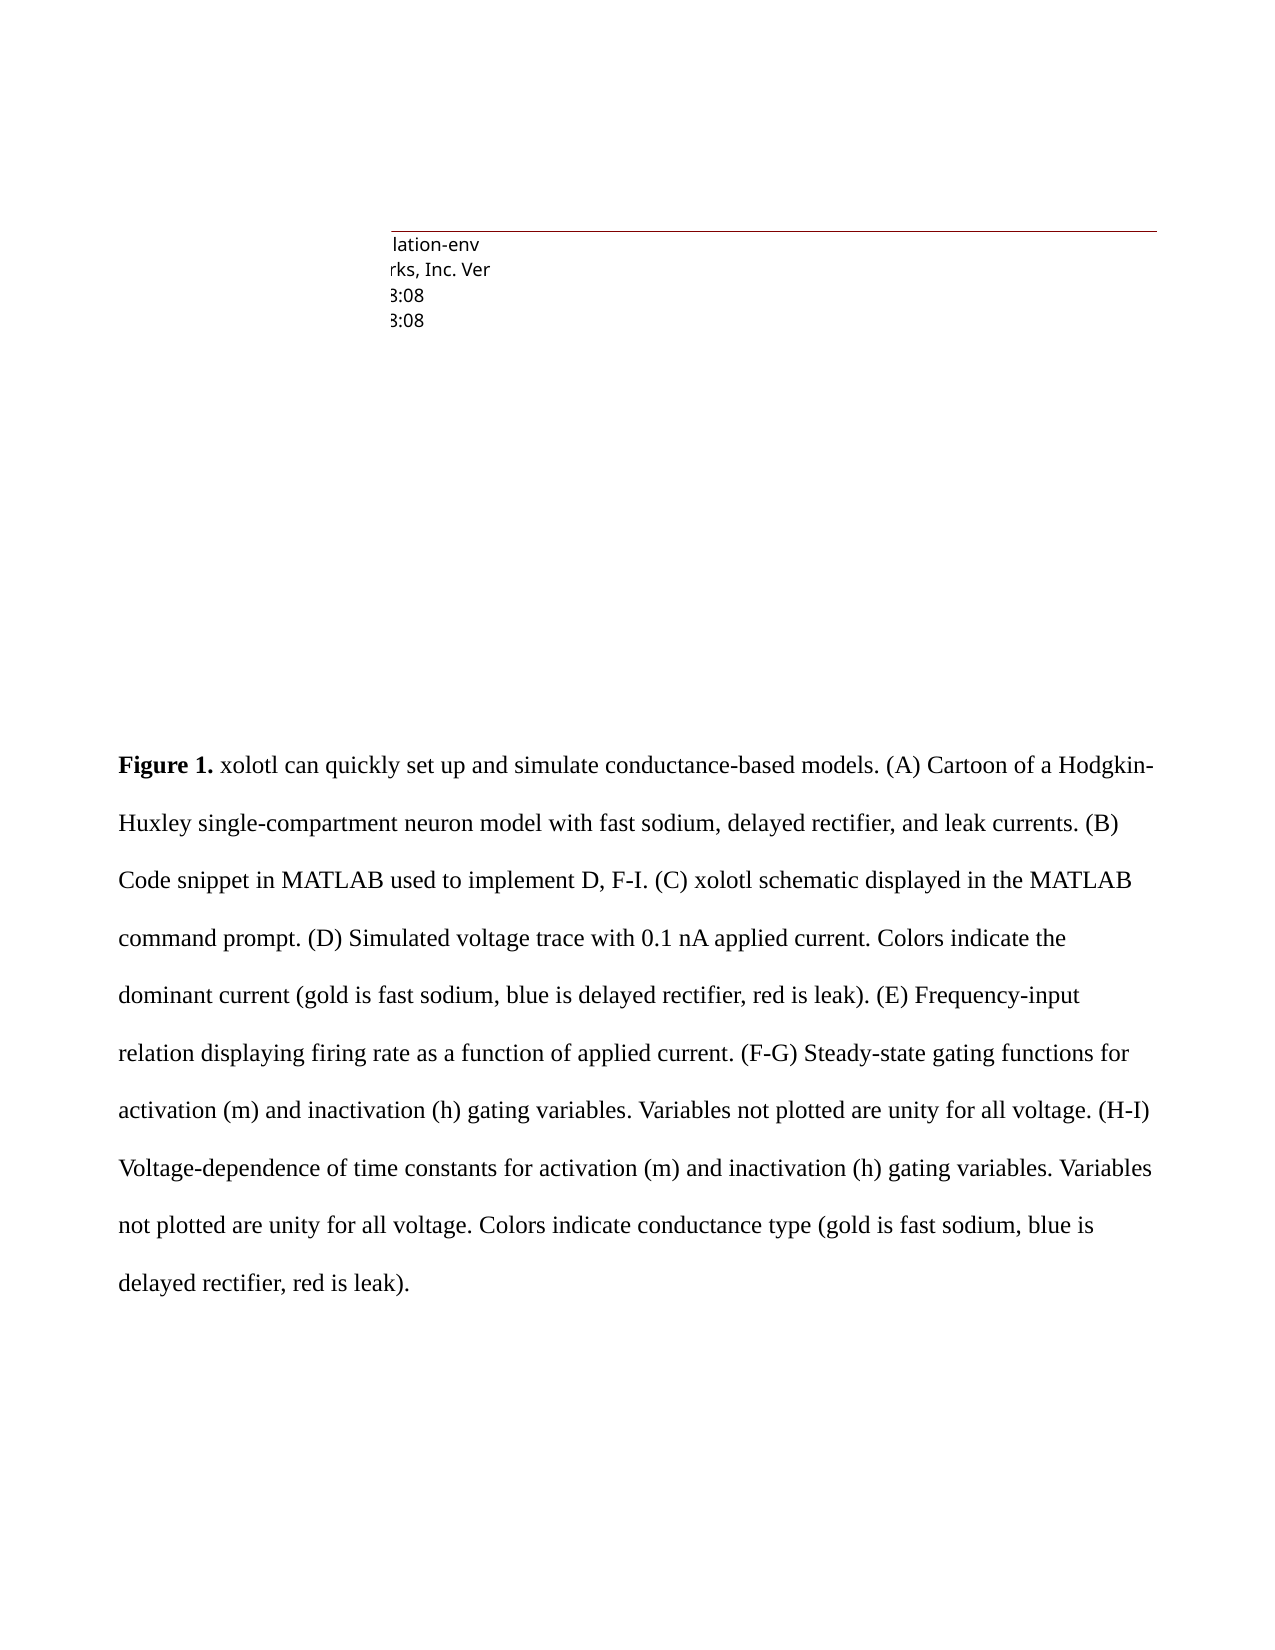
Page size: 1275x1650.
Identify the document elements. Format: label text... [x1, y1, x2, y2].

text Figure 1. xolotl can quickly set up and simulate conductance-based models. (A) Cartoon of a Hodgkin- [118, 751, 1157, 779]
text Huxley single-compartment neuron model with fast sodium, delayed rectifier, and leak currents. (B) Code snippet in MATLAB used to implement D, F-I. (C) xolotl schematic displayed in the MATLAB command prompt. (D) Simulated voltage trace with 0.1 nA applied current. Colors indicate the dominant current (gold is fast sodium, blue is delayed rectifier, red is leak). (E) Frequency-input relation displaying firing rate as a function of applied current. (F-G) Steady-state gating functions for activation (m) and inactivation (h) gating variables. Variables not plotted are unity for all voltage. (H-I) Voltage-dependence of time constants for activation (m) and inactivation (h) gating variables. Variables not plotted are unity for all voltage. Colors indicate conductance type (gold is fast sodium, blue is delayed rectifier, red is leak). [118, 808, 1157, 1297]
